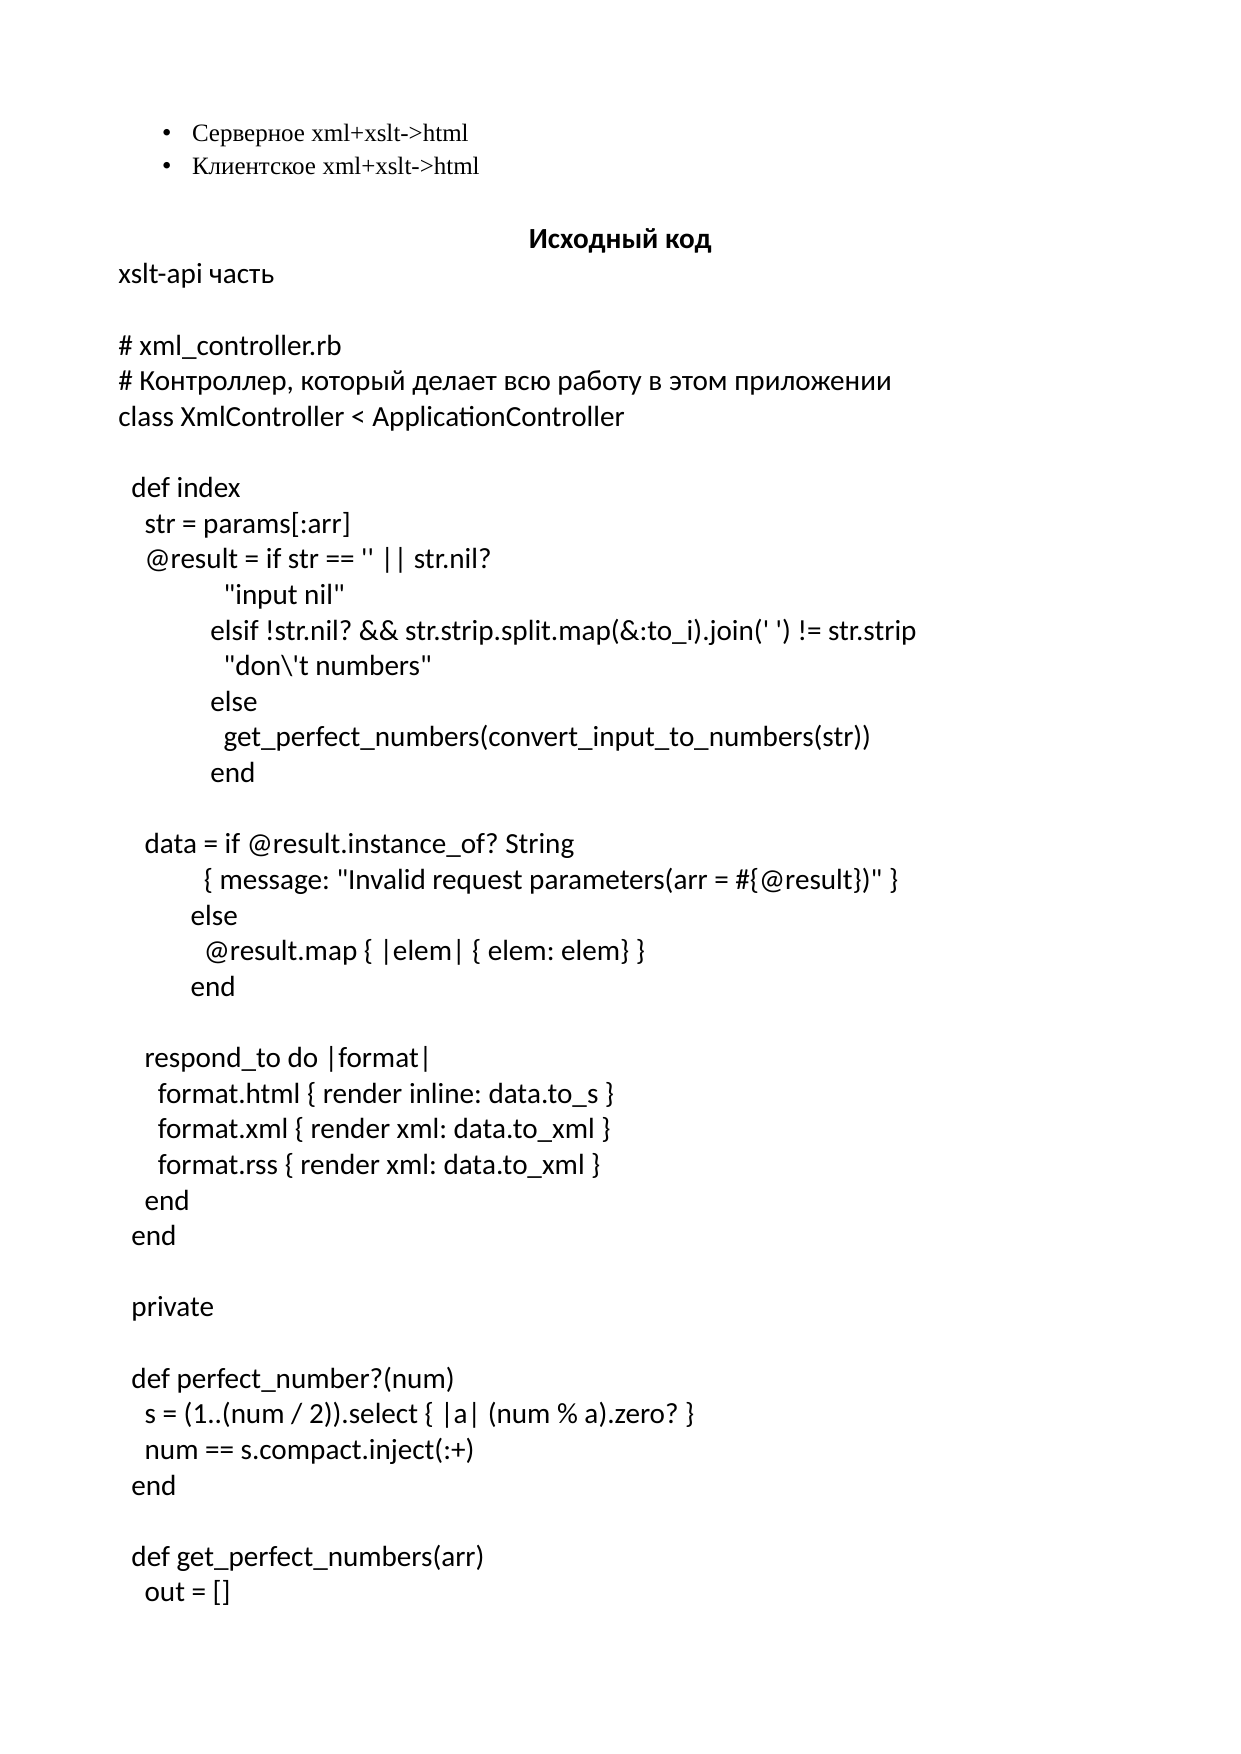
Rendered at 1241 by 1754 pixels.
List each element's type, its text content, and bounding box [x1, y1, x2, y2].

text @result.map { |elem| { elem: elem} } [118, 932, 1122, 968]
text xslt-api часть [118, 255, 1122, 291]
text "input nil" [118, 576, 1122, 612]
text # xml_controller.rb [118, 327, 1122, 362]
text end [118, 1467, 1122, 1502]
text num == s.compact.inject(:+) [118, 1431, 1122, 1467]
list Клиентское xml+xslt->html [162, 151, 1122, 180]
text end [118, 754, 1122, 790]
text # Контроллер, который делает всю работу в этом приложении [118, 362, 1122, 398]
text out = [] [118, 1573, 1122, 1609]
text def index [118, 469, 1122, 505]
text respond_to do |format| [118, 1039, 1122, 1075]
text format.rss { render xml: data.to_xml } [118, 1146, 1122, 1182]
text data = if @result.instance_of? String [118, 825, 1122, 861]
text get_perfect_numbers(convert_input_to_numbers(str)) [118, 718, 1122, 754]
text s = (1..(num / 2)).select { |a| (num % a).zero? } [118, 1395, 1122, 1431]
text elsif !str.nil? && str.strip.split.map(&:to_i).join(' ') != str.strip [118, 612, 1122, 647]
text private [118, 1288, 1122, 1324]
list Серверное xml+xslt->html [162, 118, 1122, 147]
text { message: "Invalid request parameters(arr = #{@result})" } [118, 861, 1122, 897]
text def get_perfect_numbers(arr) [118, 1538, 1122, 1573]
text format.xml { render xml: data.to_xml } [118, 1110, 1122, 1146]
text end [118, 1182, 1122, 1217]
text else [118, 683, 1122, 718]
text class XmlController < ApplicationController [118, 398, 1122, 433]
text "don\'t numbers" [118, 647, 1122, 683]
text format.html { render inline: data.to_s } [118, 1075, 1122, 1110]
text end [118, 1217, 1122, 1253]
text end [118, 968, 1122, 1003]
text str = params[:arr] [118, 505, 1122, 540]
text Исходный код [118, 220, 1122, 255]
text else [118, 897, 1122, 932]
text def perfect_number?(num) [118, 1360, 1122, 1395]
text @result = if str == '' || str.nil? [118, 540, 1122, 576]
